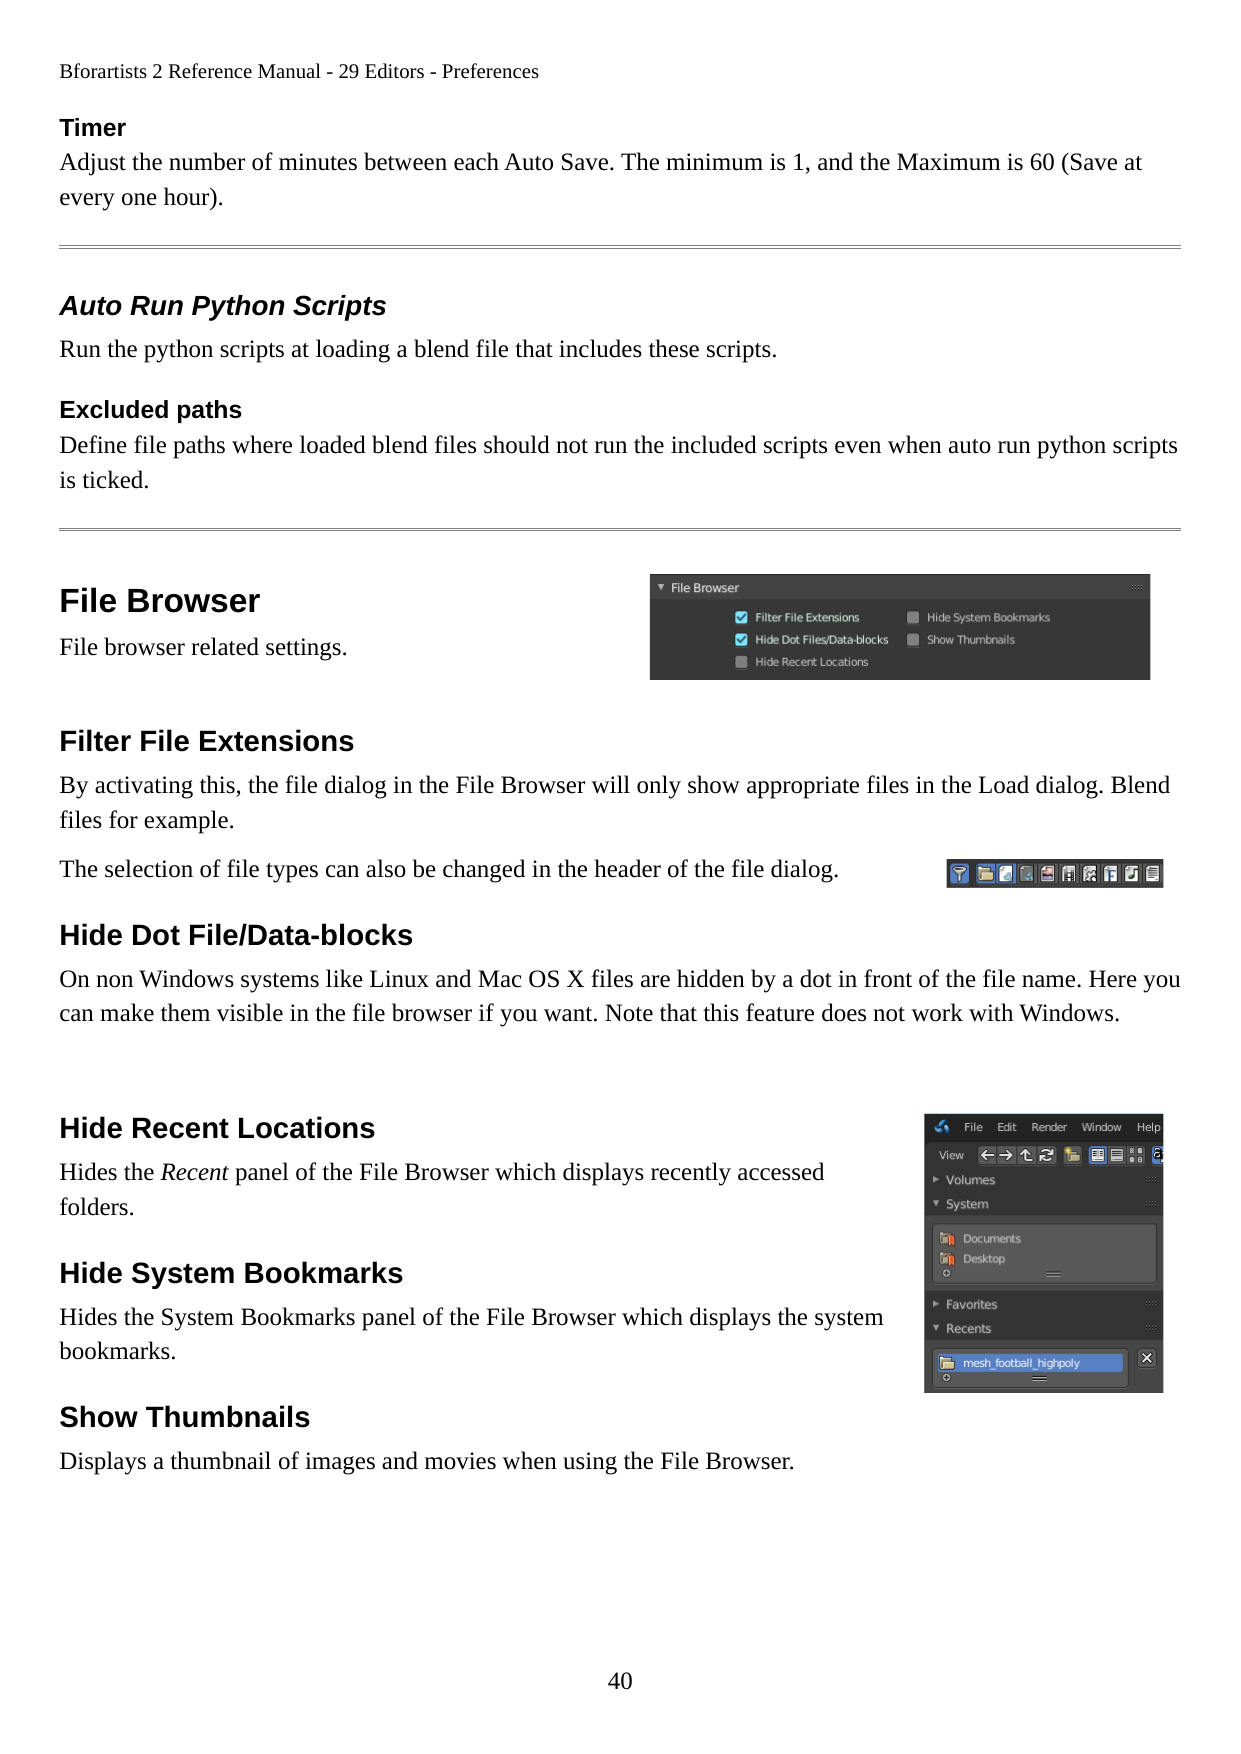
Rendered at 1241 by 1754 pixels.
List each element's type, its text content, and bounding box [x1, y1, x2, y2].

text Run the python scripts at loading a blend file that includes these scripts. [59, 334, 1181, 363]
text Hides the Recent panel of the File Browser which displays recently accessed folders. [59, 1157, 924, 1221]
picture [649, 574, 1151, 680]
subtitle File Browser [59, 581, 649, 619]
picture [924, 1113, 1164, 1393]
text File browser related settings. [59, 632, 649, 661]
subtitle Filter File Extensions [59, 724, 1181, 758]
subtitle [1164, 1256, 1181, 1289]
text Define file paths where loaded blend files should not run the included scripts even when auto run python scripts is ticked. [59, 430, 1181, 493]
subtitle Auto Run Python Scripts [59, 289, 1181, 321]
subtitle Hide Recent Locations [59, 1111, 1181, 1145]
picture [946, 859, 1164, 888]
subtitle Timer [59, 113, 1181, 141]
text Displays a thumbnail of images and movies when using the File Browser. [59, 1446, 1181, 1475]
text Hides the System Bookmarks panel of the File Browser which displays the system bookmarks. [59, 1302, 924, 1365]
text Adjust the number of minutes between each Auto Save. The minimum is 1, and the Maximum is 60 (Save at every one hour). [59, 147, 1181, 211]
subtitle Show Thumbnails [59, 1400, 1181, 1434]
subtitle Excluded paths [59, 396, 1181, 424]
subtitle Hide System Bookmarks [59, 1256, 924, 1289]
subtitle Hide Dot File/Data-blocks [59, 918, 1181, 952]
subtitle [1151, 581, 1181, 619]
text [1151, 632, 1181, 661]
text By activating this, the file dialog in the File Browser will only show appropriate files in the Load dialog. Blend files for example. [59, 771, 1181, 834]
text The selection of file types can also be changed in the header of the file dialog. [59, 854, 1181, 883]
text On non Windows systems like Linux and Mac OS X files are hidden by a dot in front of the file name. Here you can make them visible in the file browser if you want. Note that this feature does not work with Windows. [59, 964, 1181, 1027]
